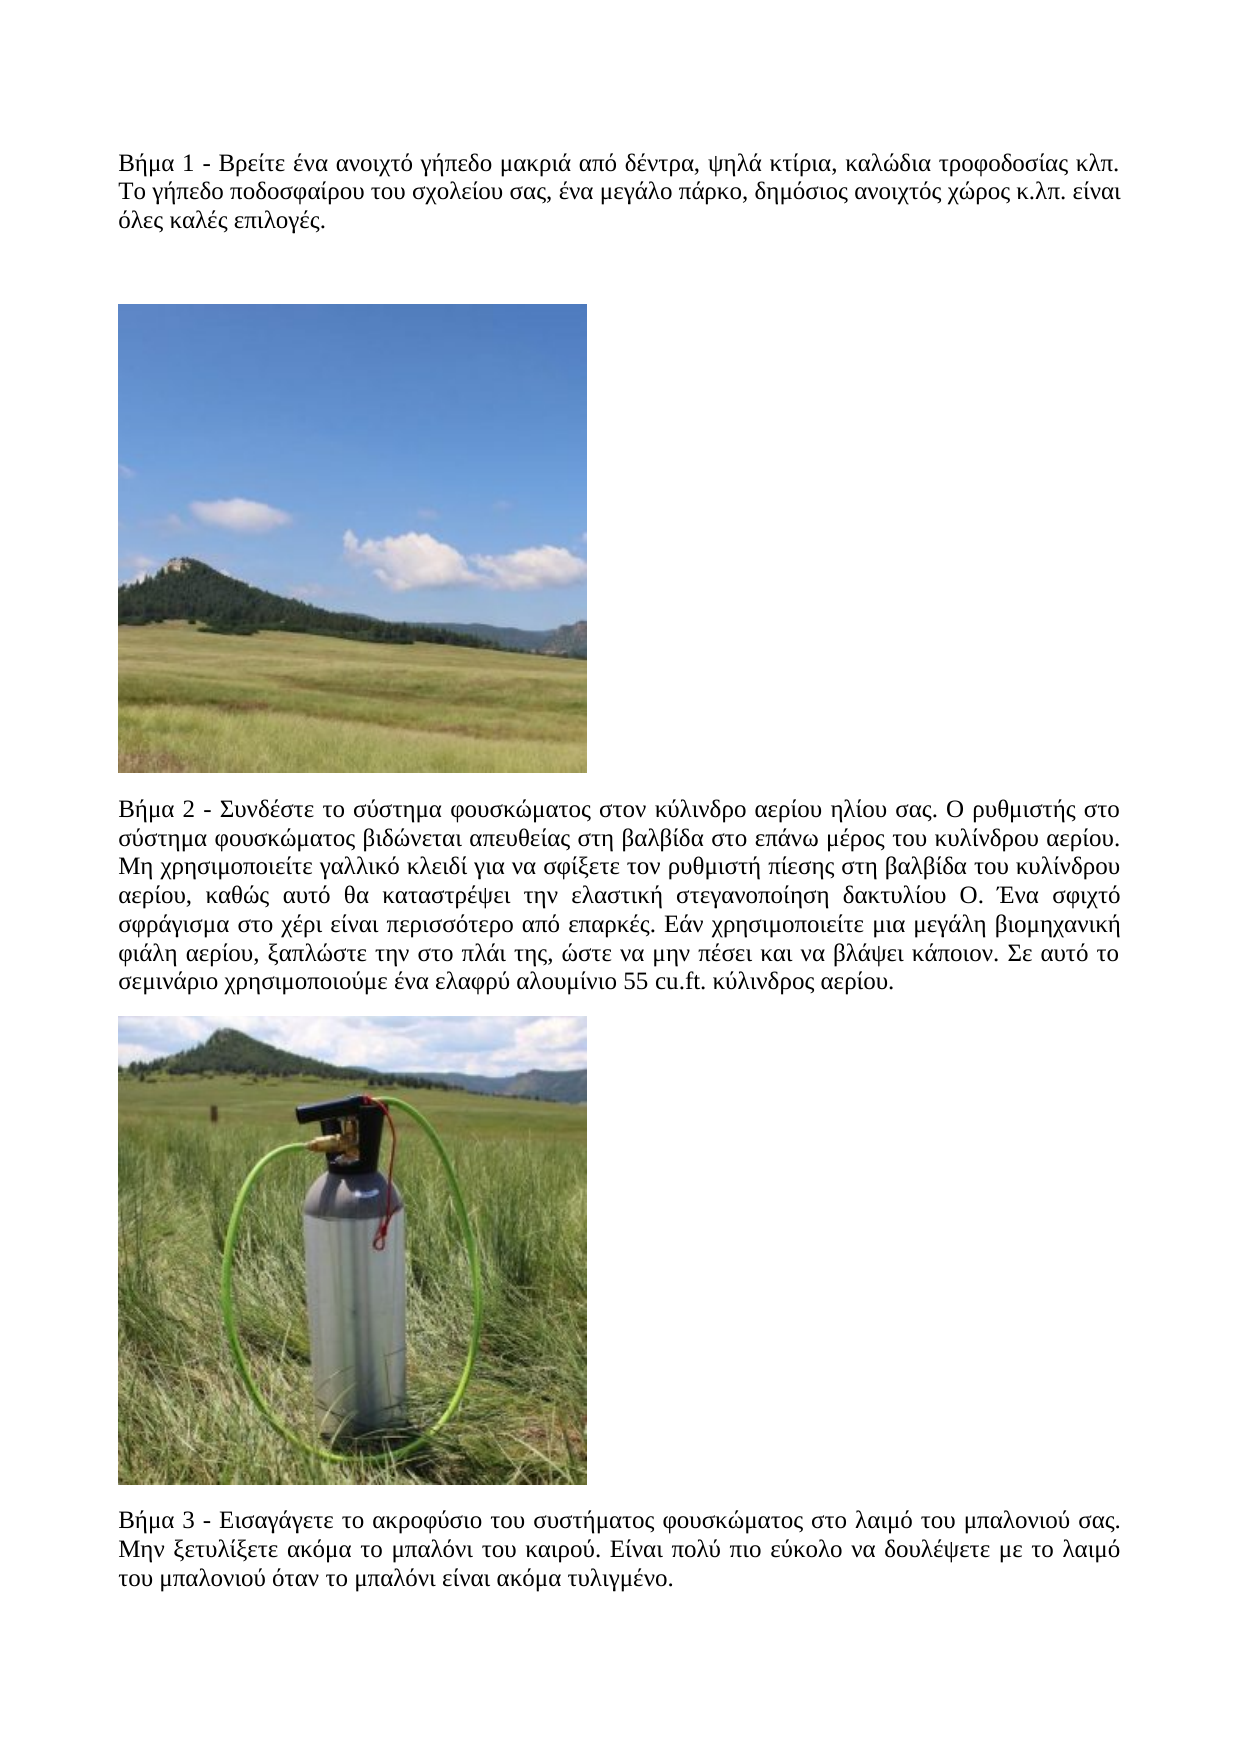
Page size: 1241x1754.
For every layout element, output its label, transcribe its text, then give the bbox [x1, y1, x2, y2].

text Βήμα 2 - Συνδέστε το σύστημα φουσκώματος στον κύλινδρο αερίου ηλίου σας. Ο ρυθμιστής στο σύστημα φουσκώματος βιδώνεται απευθείας στη βαλβίδα στο επάνω μέρος του κυλίνδρου αερίου. Μη χρησιμοποιείτε γαλλικό κλειδί για να σφίξετε τον ρυθμιστή πίεσης στη βαλβίδα του κυλίνδρου αερίου, καθώς αυτό θα καταστρέψει την ελαστική στεγανοποίηση δακτυλίου Ο. Ένα σφιχτό σφράγισμα στο χέρι είναι περισσότερο από επαρκές. Εάν χρησιμοποιείτε μια μεγάλη βιομηχανική φιάλη αερίου, ξαπλώστε την στο πλάι της, ώστε να μην πέσει και να βλάψει κάποιον. Σε αυτό το σεμινάριο χρησιμοποιούμε ένα ελαφρύ αλουμίνιο 55 cu.ft. κύλινδρος αερίου. [118, 794, 1122, 995]
text Βήμα 1 - Βρείτε ένα ανοιχτό γήπεδο μακριά από δέντρα, ψηλά κτίρια, καλώδια τροφοδοσίας κλπ. Το γήπεδο ποδοσφαίρου του σχολείου σας, ένα μεγάλο πάρκο, δημόσιος ανοιχτός χώρος κ.λπ. είναι όλες καλές επιλογές. [118, 148, 1122, 234]
text Βήμα 3 - Εισαγάγετε το ακροφύσιο του συστήματος φουσκώματος στο λαιμό του μπαλονιού σας. Μην ξετυλίξετε ακόμα το μπαλόνι του καιρού. Είναι πολύ πιο εύκολο να δουλέψετε με το λαιμό του μπαλονιού όταν το μπαλόνι είναι ακόμα τυλιγμένο. [118, 1506, 1122, 1592]
